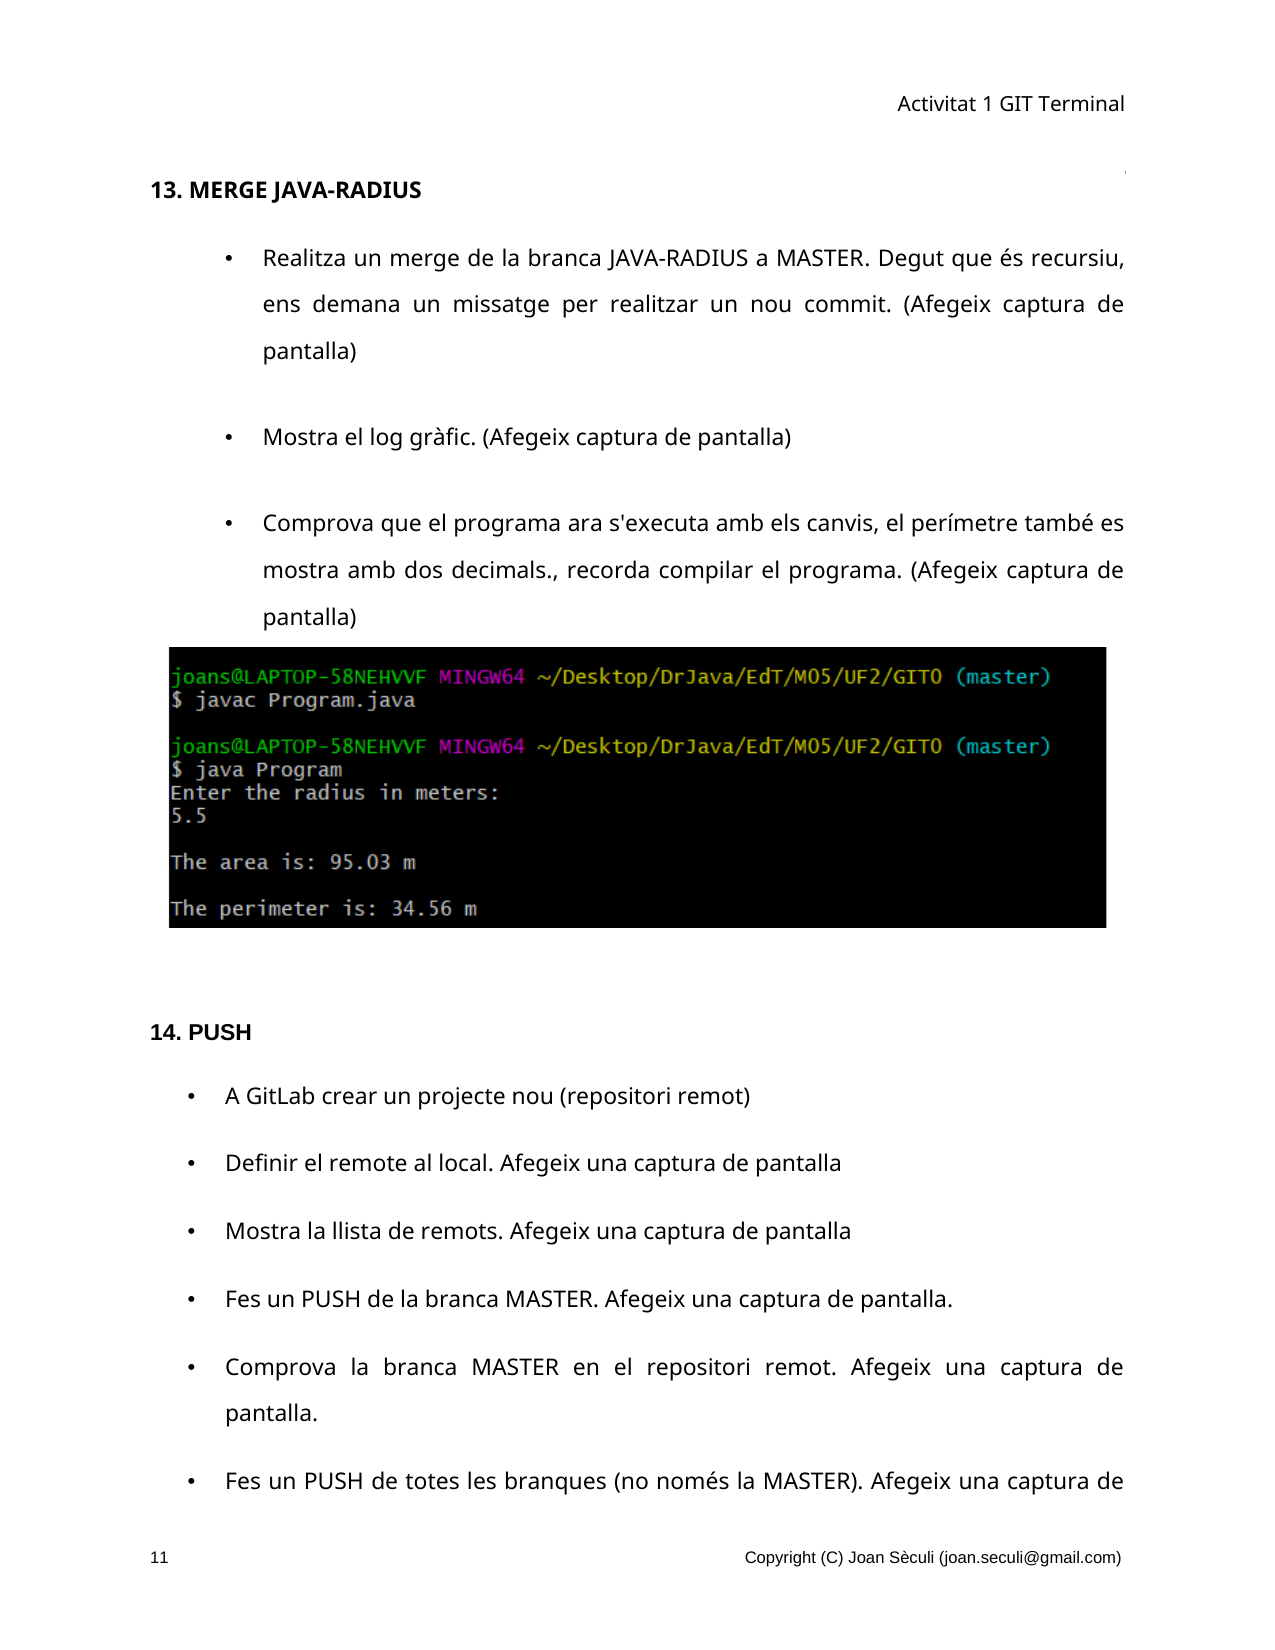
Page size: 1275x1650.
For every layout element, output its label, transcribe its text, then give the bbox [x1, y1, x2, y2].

list Comprova que el programa ara s'executa amb els canvis, el perímetre també es mostra amb dos decimals., recorda compilar el programa. (Afegeix captura de pantalla) [225, 507, 1125, 632]
text 14. PUSH [150, 1019, 1125, 1046]
list Definir el remote al local. Afegeix una captura de pantalla [187, 1147, 1125, 1178]
list Mostra el log gràfic. (Afegeix captura de pantalla) [225, 421, 1125, 452]
list Fes un PUSH de la branca MASTER. Afegeix una captura de pantalla. [187, 1283, 1125, 1314]
list Mostra la llista de remots. Afegeix una captura de pantalla [187, 1215, 1125, 1246]
list Realitza un merge de la branca JAVA-RADIUS a MASTER. Degut que és recursiu, ens demana un missatge per realitzar un nou commit. (Afegeix captura de pantalla) [225, 242, 1125, 367]
list A GitLab crear un projecte nou (repositori remot) [187, 1079, 1125, 1111]
list Comprova la branca MASTER en el repositori remot. Afegeix una captura de pantalla. [187, 1350, 1125, 1428]
text 13. MERGE JAVA-RADIUS [150, 174, 1125, 205]
list Fes un PUSH de totes les branques (no només la MASTER). Afegeix una captura de [187, 1465, 1125, 1496]
